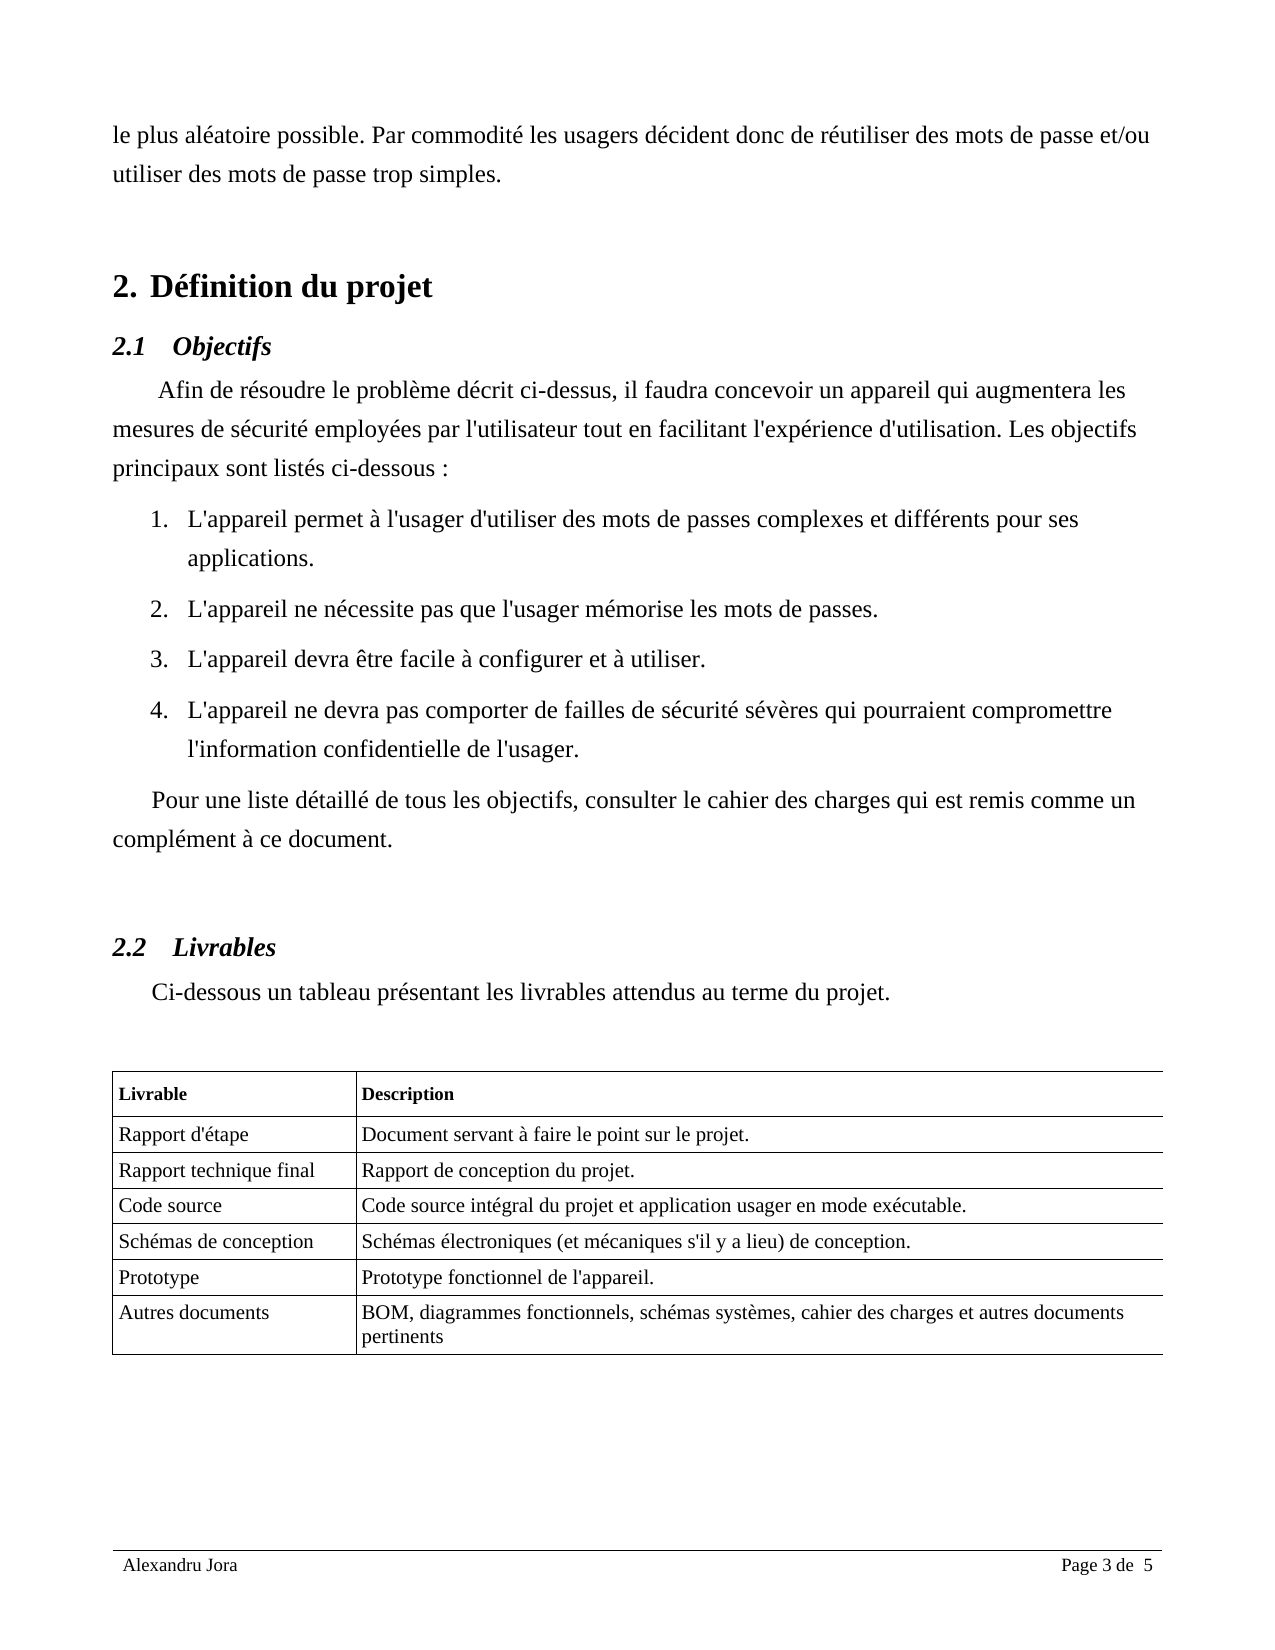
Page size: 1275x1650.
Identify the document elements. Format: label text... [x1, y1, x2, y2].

table_cell Rapport d'étape [113, 1117, 356, 1152]
text le plus aléatoire possible. Par commodité les usagers décident donc de réutiliser des mots de passe et/ou utiliser des mots de passe trop simples. [112, 112, 1162, 190]
table_cell Rapport technique final [113, 1153, 356, 1188]
table_cell BOM, diagrammes fonctionnels, schémas systèmes, cahier des charges et autres documents pertinents [357, 1296, 1162, 1354]
text Pour une liste détaillé de tous les objectifs, consulter le cahier des charges qui est remis comme un complément à ce document. [112, 778, 1162, 856]
text Afin de résoudre le problème décrit ci-dessus, il faudra concevoir un appareil qui augmentera les mesures de sécurité employées par l'utilisateur tout en facilitant l'expérience d'utilisation. Les objectifs principaux sont listés ci-dessous : [112, 367, 1162, 484]
table_cell Rapport de conception du projet. [357, 1153, 1162, 1188]
table_cell Schémas électroniques (et mécaniques s'il y a lieu) de conception. [357, 1224, 1162, 1259]
list L'appareil ne devra pas comporter de failles de sécurité sévères qui pourraient compromettre l'information confidentielle de l'usager. [150, 688, 1162, 766]
table_header Livrable [113, 1072, 356, 1116]
subtitle Définition du projet [112, 266, 1162, 305]
table_cell Code source [113, 1189, 356, 1223]
list L'appareil devra être facile à configurer et à utiliser. [150, 637, 1162, 676]
subtitle Objectifs [112, 330, 1162, 361]
list L'appareil ne nécessite pas que l'usager mémorise les mots de passes. [150, 586, 1162, 625]
table_header Description [357, 1072, 1162, 1116]
subtitle Livrables [112, 931, 1162, 963]
table_cell Prototype fonctionnel de l'appareil. [357, 1260, 1162, 1294]
table_cell Schémas de conception [113, 1224, 356, 1259]
table_cell Autres documents [113, 1296, 356, 1354]
table_cell Code source intégral du projet et application usager en mode exécutable. [357, 1189, 1162, 1223]
list L'appareil permet à l'usager d'utiliser des mots de passes complexes et différents pour ses applications. [150, 496, 1162, 574]
table_cell Prototype [113, 1260, 356, 1294]
table_cell Document servant à faire le point sur le projet. [357, 1117, 1162, 1152]
text Ci-dessous un tableau présentant les livrables attendus au terme du projet. [112, 969, 1162, 1008]
